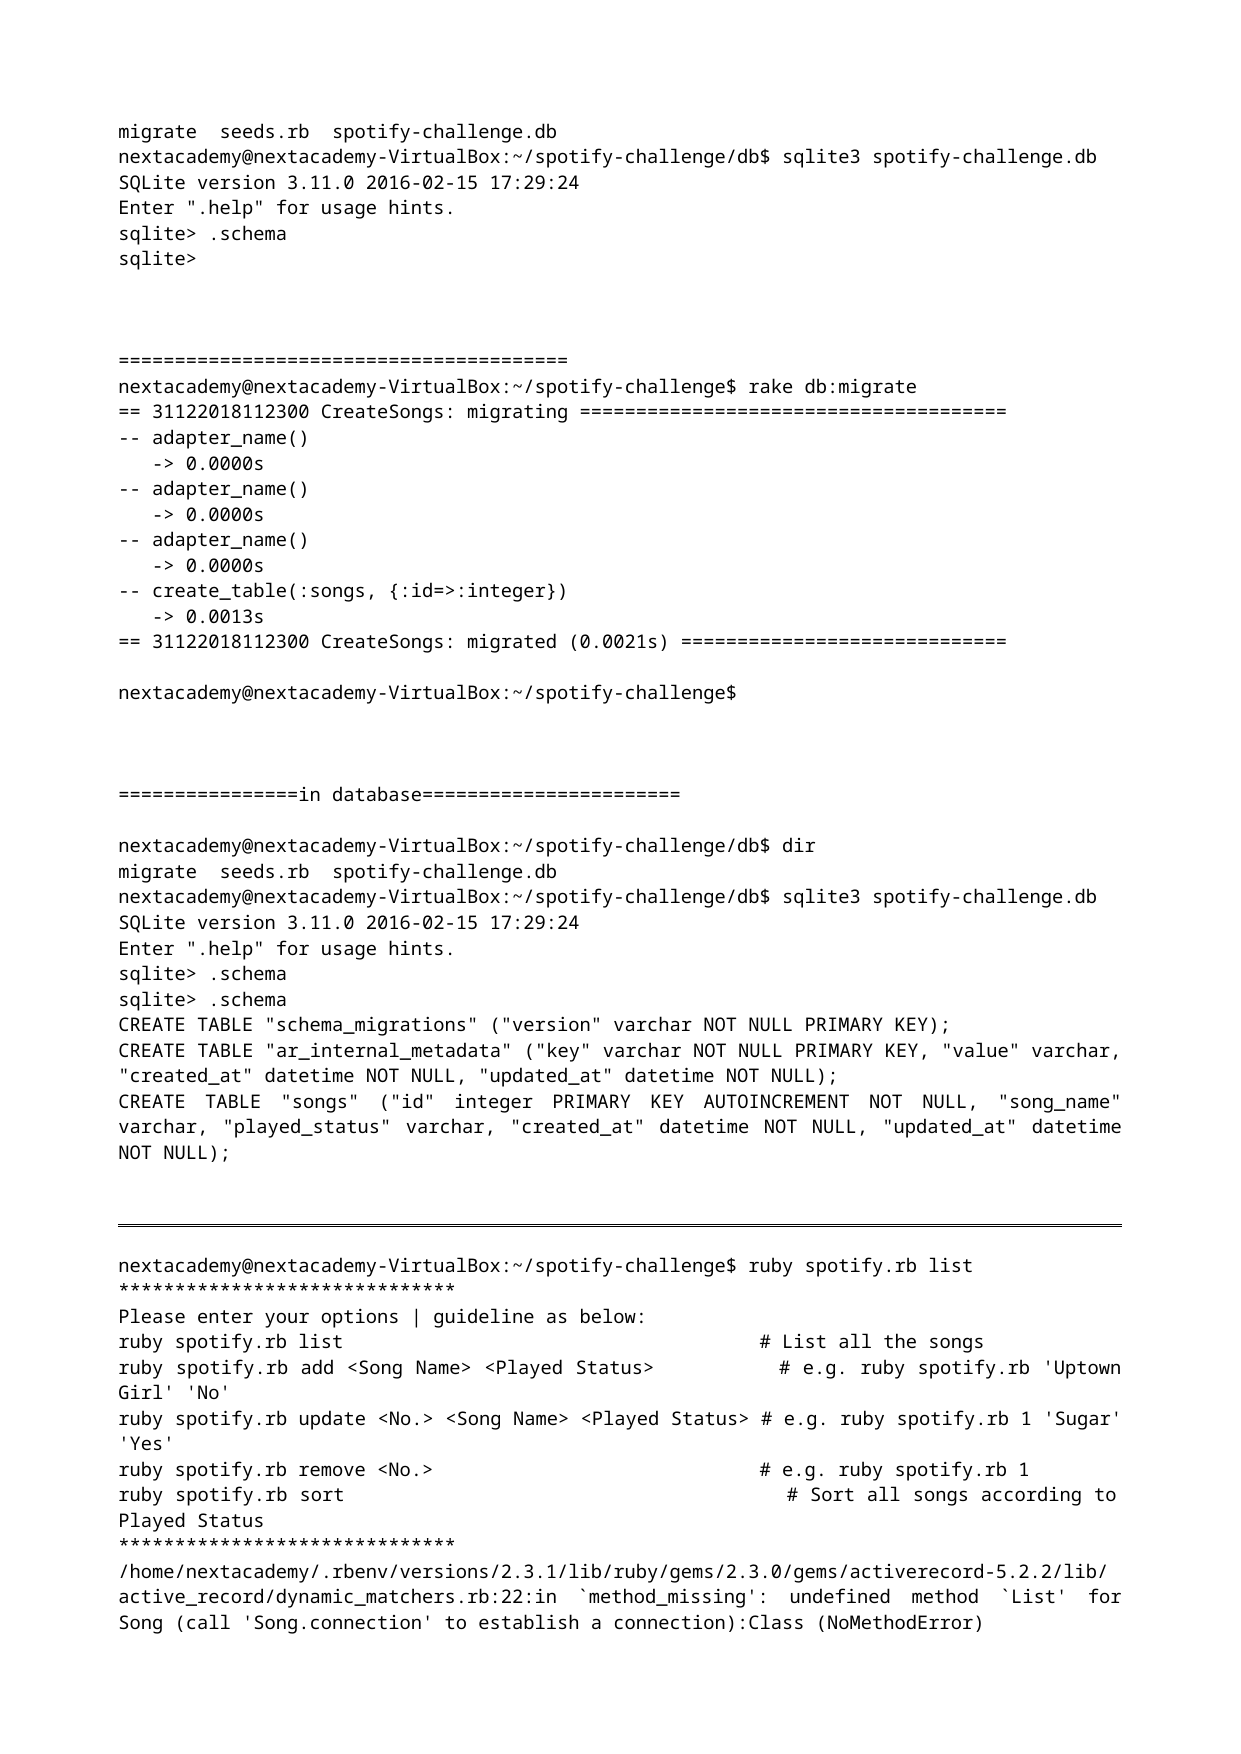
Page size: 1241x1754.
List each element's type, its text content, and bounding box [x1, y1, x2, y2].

text nextacademy@nextacademy-VirtualBox:~/spotify-challenge$ rake db:migrate [118, 373, 1122, 399]
text -- adapter_name() [118, 526, 1122, 552]
text -> 0.0013s [118, 603, 1122, 628]
text sqlite> .schema [118, 986, 1122, 1011]
text /home/nextacademy/.rbenv/versions/2.3.1/lib/ruby/gems/2.3.0/gems/activerecord-5.2.2/lib/active_record/dynamic_matchers.rb:22:in `method_missing': undefined method `List' for Song (call 'Song.connection' to establish a connection):Class (NoMethodError) [118, 1558, 1122, 1635]
text -> 0.0000s [118, 552, 1122, 577]
text ruby spotify.rb sort # Sort all songs according to Played Status [118, 1482, 1122, 1533]
text sqlite> .schema [118, 220, 1122, 246]
text SQLite version 3.11.0 2016-02-15 17:29:24 [118, 909, 1122, 935]
text sqlite> [118, 246, 1122, 271]
text nextacademy@nextacademy-VirtualBox:~/spotify-challenge/db$ sqlite3 spotify-challenge.db [118, 144, 1122, 169]
text nextacademy@nextacademy-VirtualBox:~/spotify-challenge$ ruby spotify.rb list [118, 1252, 1122, 1277]
text ruby spotify.rb list # List all the songs [118, 1328, 1122, 1354]
text CREATE TABLE "ar_internal_metadata" ("key" varchar NOT NULL PRIMARY KEY, "value" varchar, "created_at" datetime NOT NULL, "updated_at" datetime NOT NULL); [118, 1037, 1122, 1088]
text -> 0.0000s [118, 501, 1122, 526]
text -> 0.0000s [118, 450, 1122, 475]
text == 31122018112300 CreateSongs: migrating ====================================== [118, 399, 1122, 424]
text nextacademy@nextacademy-VirtualBox:~/spotify-challenge$ [118, 679, 1122, 705]
text Please enter your options | guideline as below: [118, 1303, 1122, 1328]
text CREATE TABLE "schema_migrations" ("version" varchar NOT NULL PRIMARY KEY); [118, 1011, 1122, 1037]
text migrate seeds.rb spotify-challenge.db [118, 858, 1122, 884]
text -- adapter_name() [118, 424, 1122, 450]
text sqlite> .schema [118, 960, 1122, 986]
text ruby spotify.rb remove <No.> # e.g. ruby spotify.rb 1 [118, 1456, 1122, 1482]
text == 31122018112300 CreateSongs: migrated (0.0021s) ============================= [118, 628, 1122, 654]
text ****************************** [118, 1277, 1122, 1303]
text SQLite version 3.11.0 2016-02-15 17:29:24 [118, 169, 1122, 195]
text CREATE TABLE "songs" ("id" integer PRIMARY KEY AUTOINCREMENT NOT NULL, "song_name" varchar, "played_status" varchar, "created_at" datetime NOT NULL, "updated_at" datetime NOT NULL); [118, 1088, 1122, 1164]
text nextacademy@nextacademy-VirtualBox:~/spotify-challenge/db$ sqlite3 spotify-challenge.db [118, 884, 1122, 909]
text nextacademy@nextacademy-VirtualBox:~/spotify-challenge/db$ dir [118, 833, 1122, 858]
text ****************************** [118, 1533, 1122, 1558]
text ruby spotify.rb add <Song Name> <Played Status> # e.g. ruby spotify.rb 'Uptown Girl' 'No' [118, 1354, 1122, 1405]
text -- create_table(:songs, {:id=>:integer}) [118, 577, 1122, 603]
text Enter ".help" for usage hints. [118, 935, 1122, 960]
text ======================================== [118, 348, 1122, 373]
text ================in database======================= [118, 782, 1122, 807]
text migrate seeds.rb spotify-challenge.db [118, 118, 1122, 144]
text ruby spotify.rb update <No.> <Song Name> <Played Status> # e.g. ruby spotify.rb 1 'Sugar' 'Yes' [118, 1405, 1122, 1456]
text -- adapter_name() [118, 475, 1122, 501]
text Enter ".help" for usage hints. [118, 195, 1122, 220]
